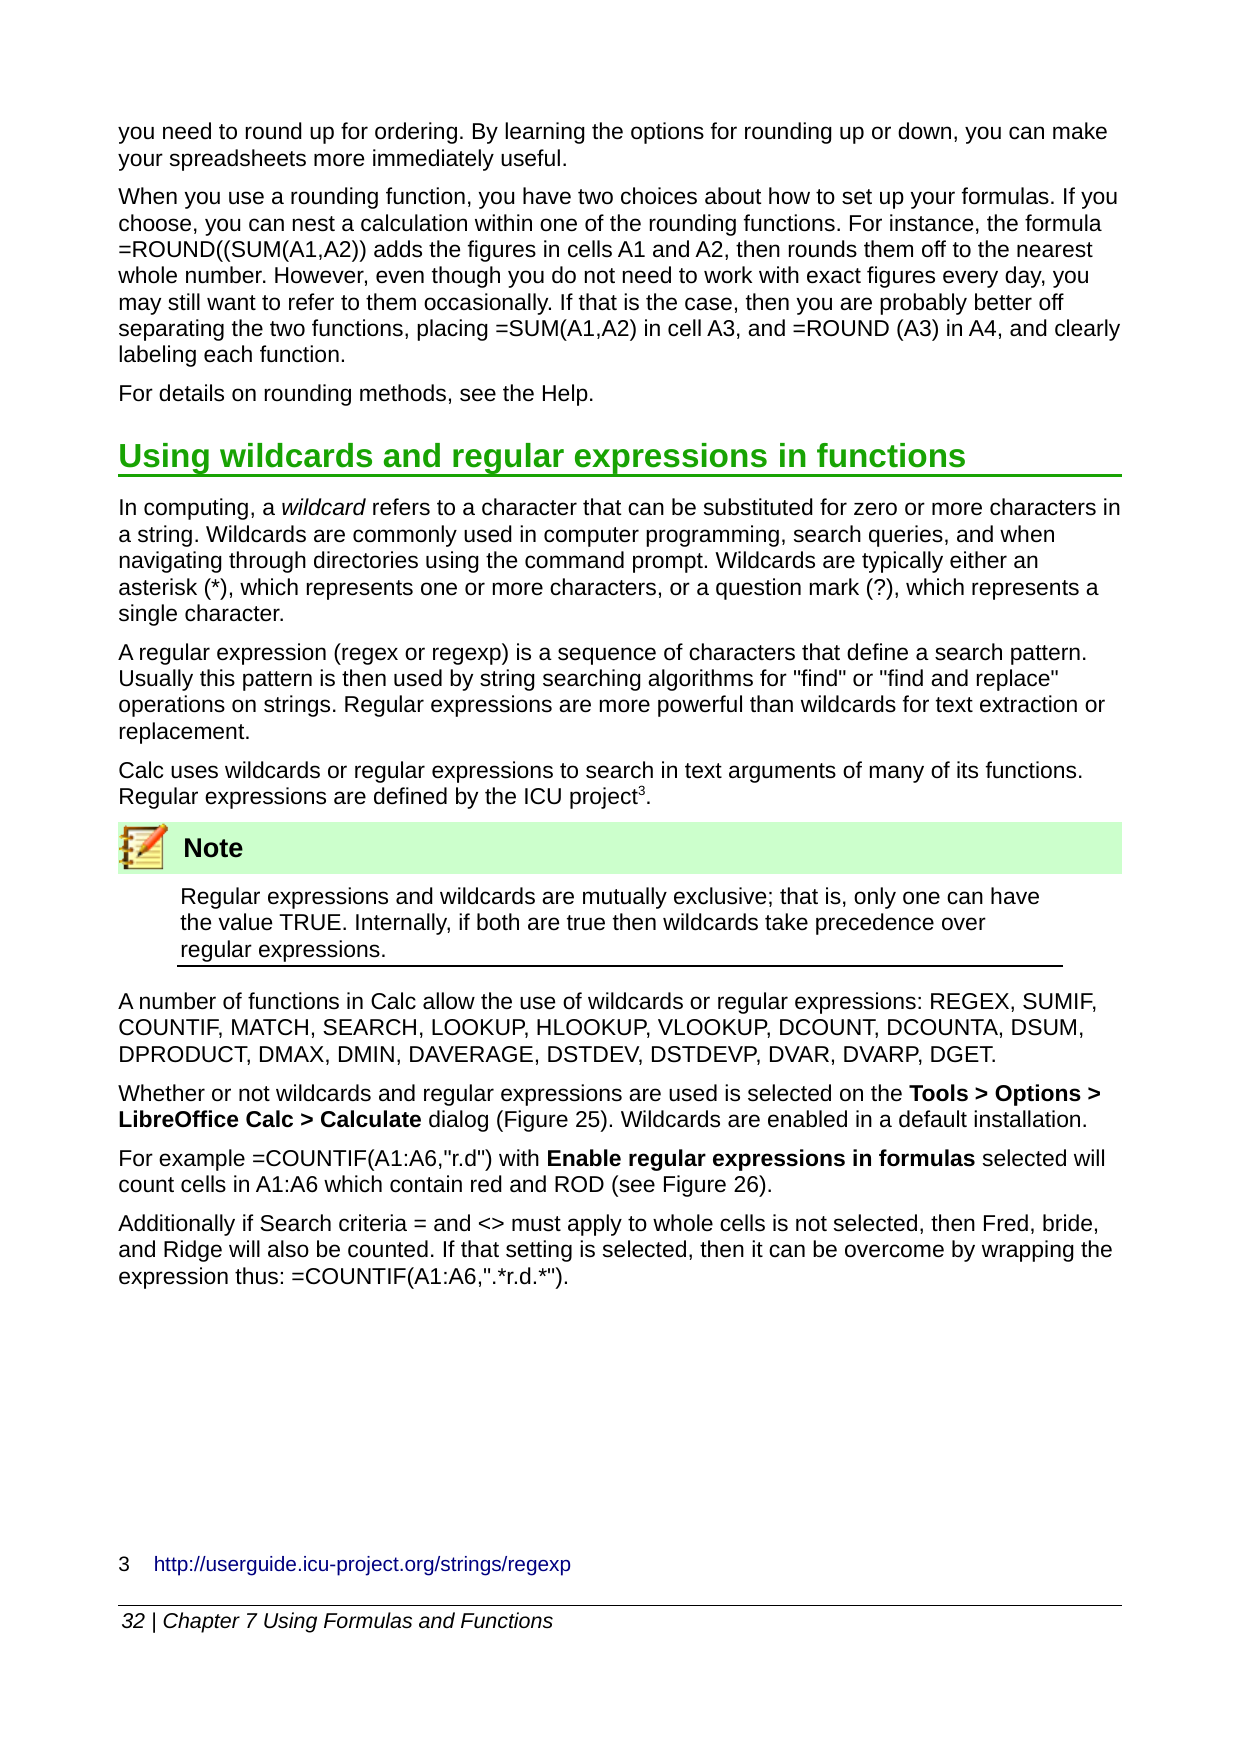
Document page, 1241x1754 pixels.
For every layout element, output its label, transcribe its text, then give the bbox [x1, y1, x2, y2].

picture [119, 822, 170, 873]
subtitle Note [118, 822, 1122, 874]
text In computing, a wildcard refers to a character that can be substituted for zero or more characters in a string. Wildcards are commonly used in computer programming, search queries, and when navigating through directories using the command prompt. Wildcards are typically either an asterisk (*), which represents one or more characters, or a question mark (?), which represents a single character. [118, 494, 1122, 626]
text Additionally if Search criteria = and <> must apply to whole cells is not selected, then Fred, bride, and Ridge will also be counted. If that setting is selected, then it can be overcome by wrapping the expression thus: =COUNTIF(A1:A6,".*r.d.*"). [118, 1210, 1122, 1289]
text When you use a rounding function, you have two choices about how to set up your formulas. If you choose, you can nest a calculation within one of the rounding functions. For instance, the formula =ROUND((SUM(A1,A2)) adds the figures in cells A1 and A2, then rounds them off to the nearest whole number. However, even though you do not need to work with exact figures every day, you may still want to refer to them occasionally. If that is the case, then you are probably better off separating the two functions, placing =SUM(A1,A2) in cell A3, and =ROUND (A3) in A4, and clearly labeling each function. [118, 183, 1122, 368]
text Regular expressions and wildcards are mutually exclusive; that is, only one can have the value TRUE. Internally, if both are true then wildcards take precedence over regular expressions. [177, 880, 1063, 965]
text For example =COUNTIF(A1:A6,"r.d") with Enable regular expressions in formulas selected will count cells in A1:A6 which contain red and ROD (see Figure 26). [118, 1145, 1122, 1197]
text For details on rounding methods, see the Help. [118, 380, 1122, 407]
text A regular expression (regex or regexp) is a sequence of characters that define a search pattern. Usually this pattern is then used by string searching algorithms for "find" or "find and replace" operations on strings. Regular expressions are more powerful than wildcards for text extraction or replacement. [118, 639, 1122, 744]
subtitle Using wildcards and regular expressions in functions [118, 436, 1122, 474]
text Calc uses wildcards or regular expressions to search in text arguments of many of its functions. Regular expressions are defined by the ICU project. [118, 757, 1122, 809]
text you need to round up for ordering. By learning the options for rounding up or down, you can make your spreadsheets more immediately useful. [118, 118, 1122, 171]
text Whether or not wildcards and regular expressions are used is selected on the Tools > Options > LibreOffice Calc > Calculate dialog (Figure 25). Wildcards are enabled in a default installation. [118, 1079, 1122, 1132]
text A number of functions in Calc allow the use of wildcards or regular expressions: REGEX, SUMIF, COUNTIF, MATCH, SEARCH, LOOKUP, HLOOKUP, VLOOKUP, DCOUNT, DCOUNTA, DSUM, DPRODUCT, DMAX, DMIN, DAVERAGE, DSTDEV, DSTDEVP, DVAR, DVARP, DGET. [118, 988, 1122, 1067]
text http://userguide.icu-project.org/strings/regexp [118, 1552, 1122, 1576]
